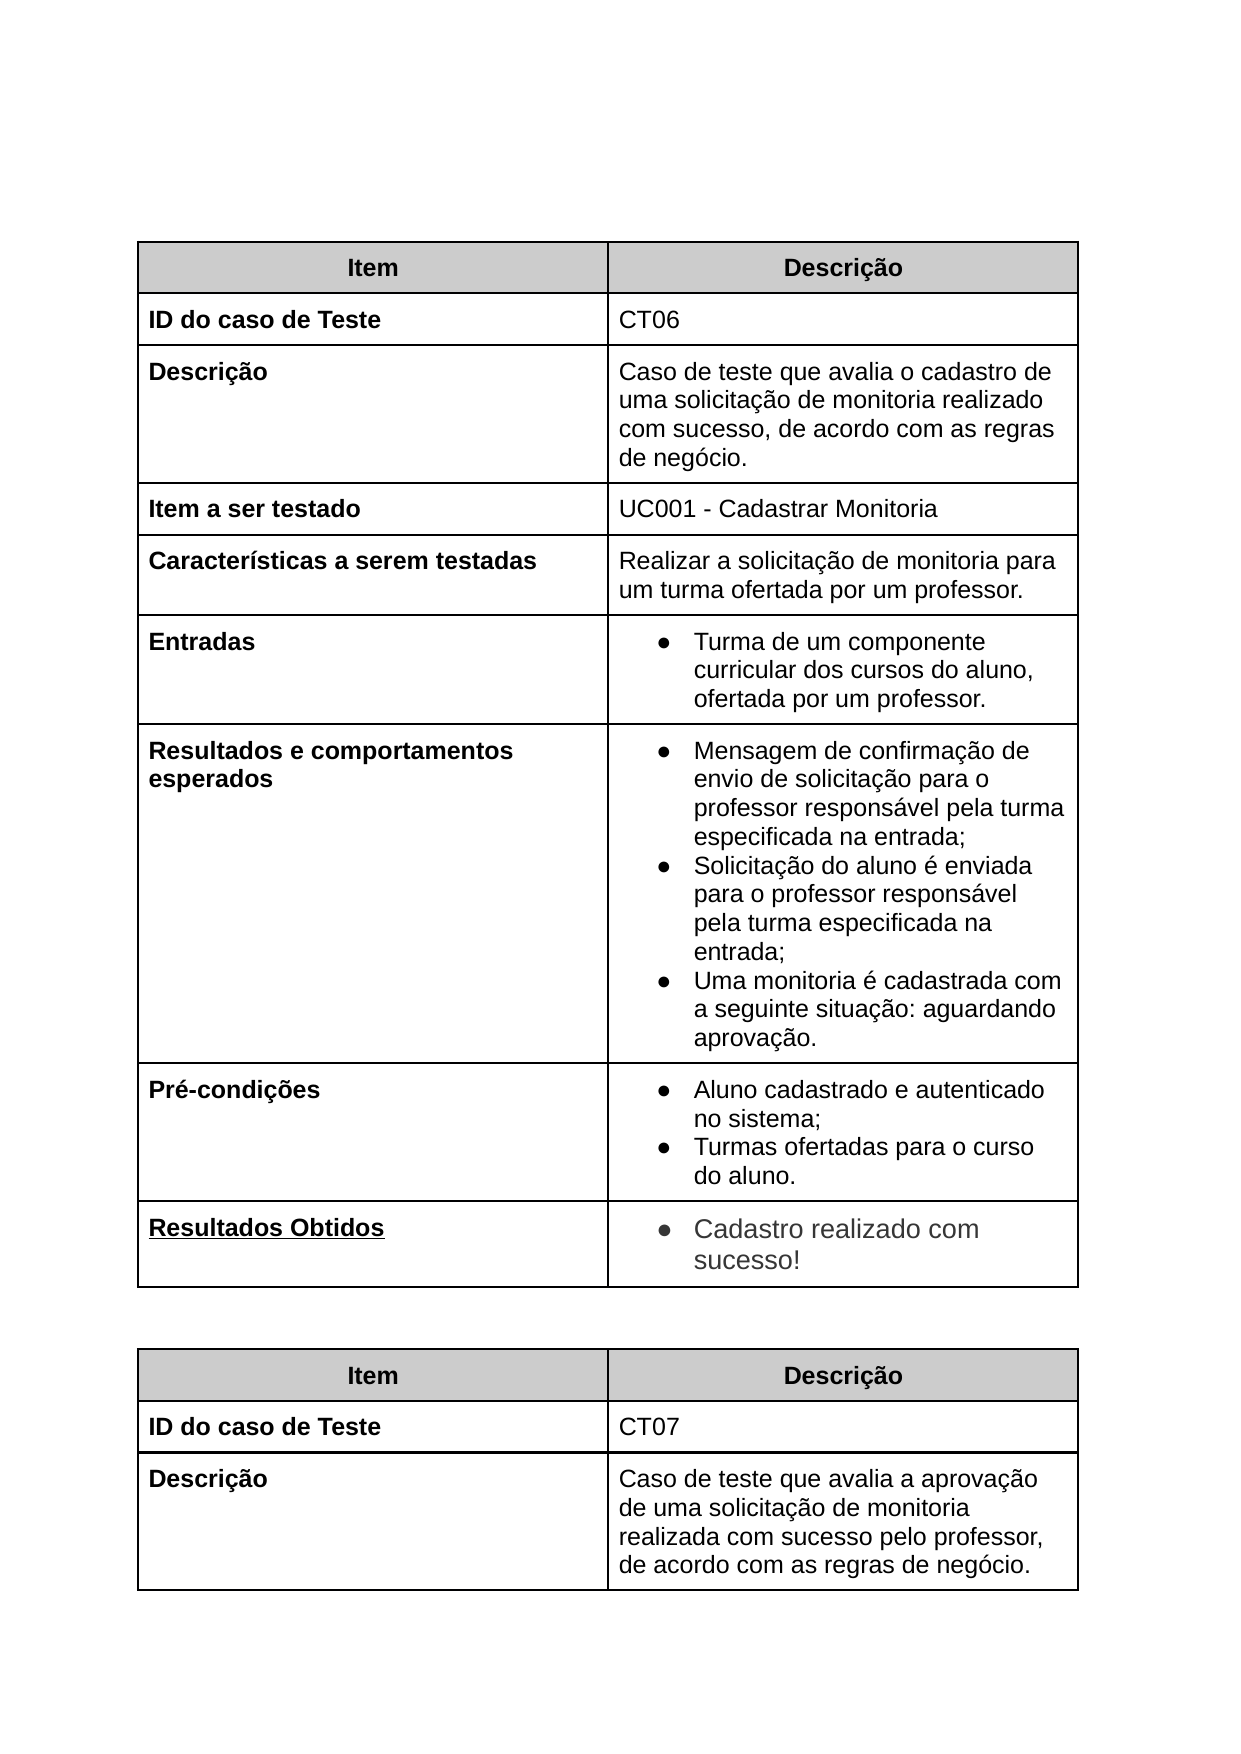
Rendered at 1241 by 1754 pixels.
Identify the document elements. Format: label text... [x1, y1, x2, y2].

table_header Item [139, 243, 607, 292]
table_cell Resultados e comportamentos esperados [139, 725, 607, 1062]
table_header Item [139, 1350, 607, 1400]
table_cell ID do caso de Teste [139, 1402, 607, 1451]
table_cell Descrição [139, 1454, 607, 1589]
table_header Descrição [609, 243, 1077, 292]
table_cell Turma de um componente curricular dos cursos do aluno, ofertada por um professor. [609, 616, 1077, 723]
table_header Descrição [609, 1350, 1077, 1400]
table_cell UC001 - Cadastrar Monitoria [609, 484, 1077, 533]
table_cell Descrição [139, 346, 607, 482]
table_cell Caso de teste que avalia a aprovação de uma solicitação de monitoria realizada com sucesso pelo professor, de acordo com as regras de negócio. [609, 1454, 1077, 1589]
table_cell CT06 [609, 294, 1077, 344]
table_cell Cadastro realizado com sucesso! [609, 1202, 1077, 1286]
table_cell Resultados Obtidos [139, 1202, 607, 1286]
table_cell Item a ser testado [139, 484, 607, 533]
table_cell Mensagem de confirmação de envio de solicitação para o professor responsável pela turma especificada na entrada; Solicitação do aluno é enviada para o professor responsável pela turma especificada na entrada; Uma monitoria é cadastrada com a seguinte situação: aguardando aprovação. [609, 725, 1077, 1062]
table_cell Características a serem testadas [139, 536, 607, 614]
table_cell Caso de teste que avalia o cadastro de uma solicitação de monitoria realizado com sucesso, de acordo com as regras de negócio. [609, 346, 1077, 482]
table_cell Realizar a solicitação de monitoria para um turma ofertada por um professor. [609, 536, 1077, 614]
table_cell Pré-condições [139, 1064, 607, 1200]
table_cell ID do caso de Teste [139, 294, 607, 344]
table_cell Entradas [139, 616, 607, 723]
table_cell Aluno cadastrado e autenticado no sistema; Turmas ofertadas para o curso do aluno. [609, 1064, 1077, 1200]
table_cell CT07 [609, 1402, 1077, 1451]
